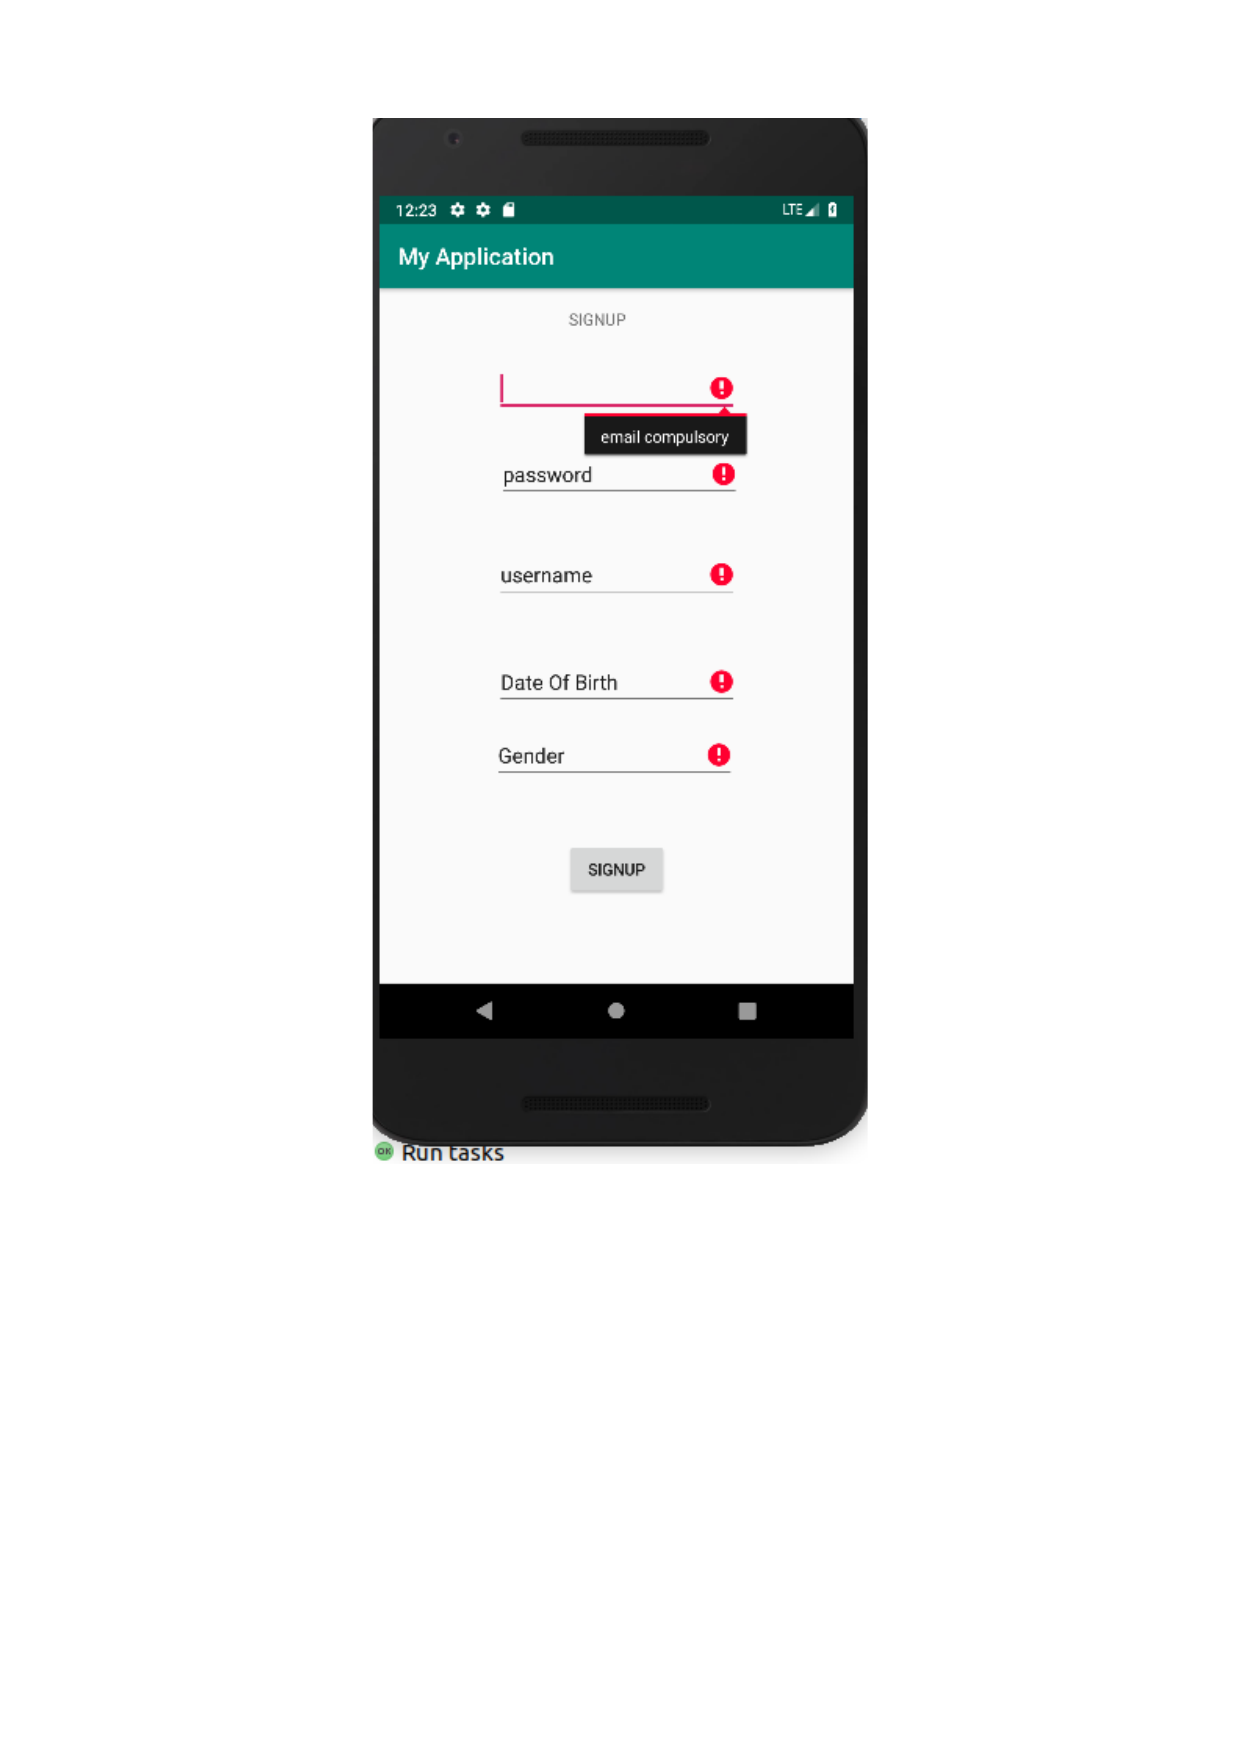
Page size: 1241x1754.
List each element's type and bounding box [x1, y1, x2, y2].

picture [372, 118, 868, 1164]
